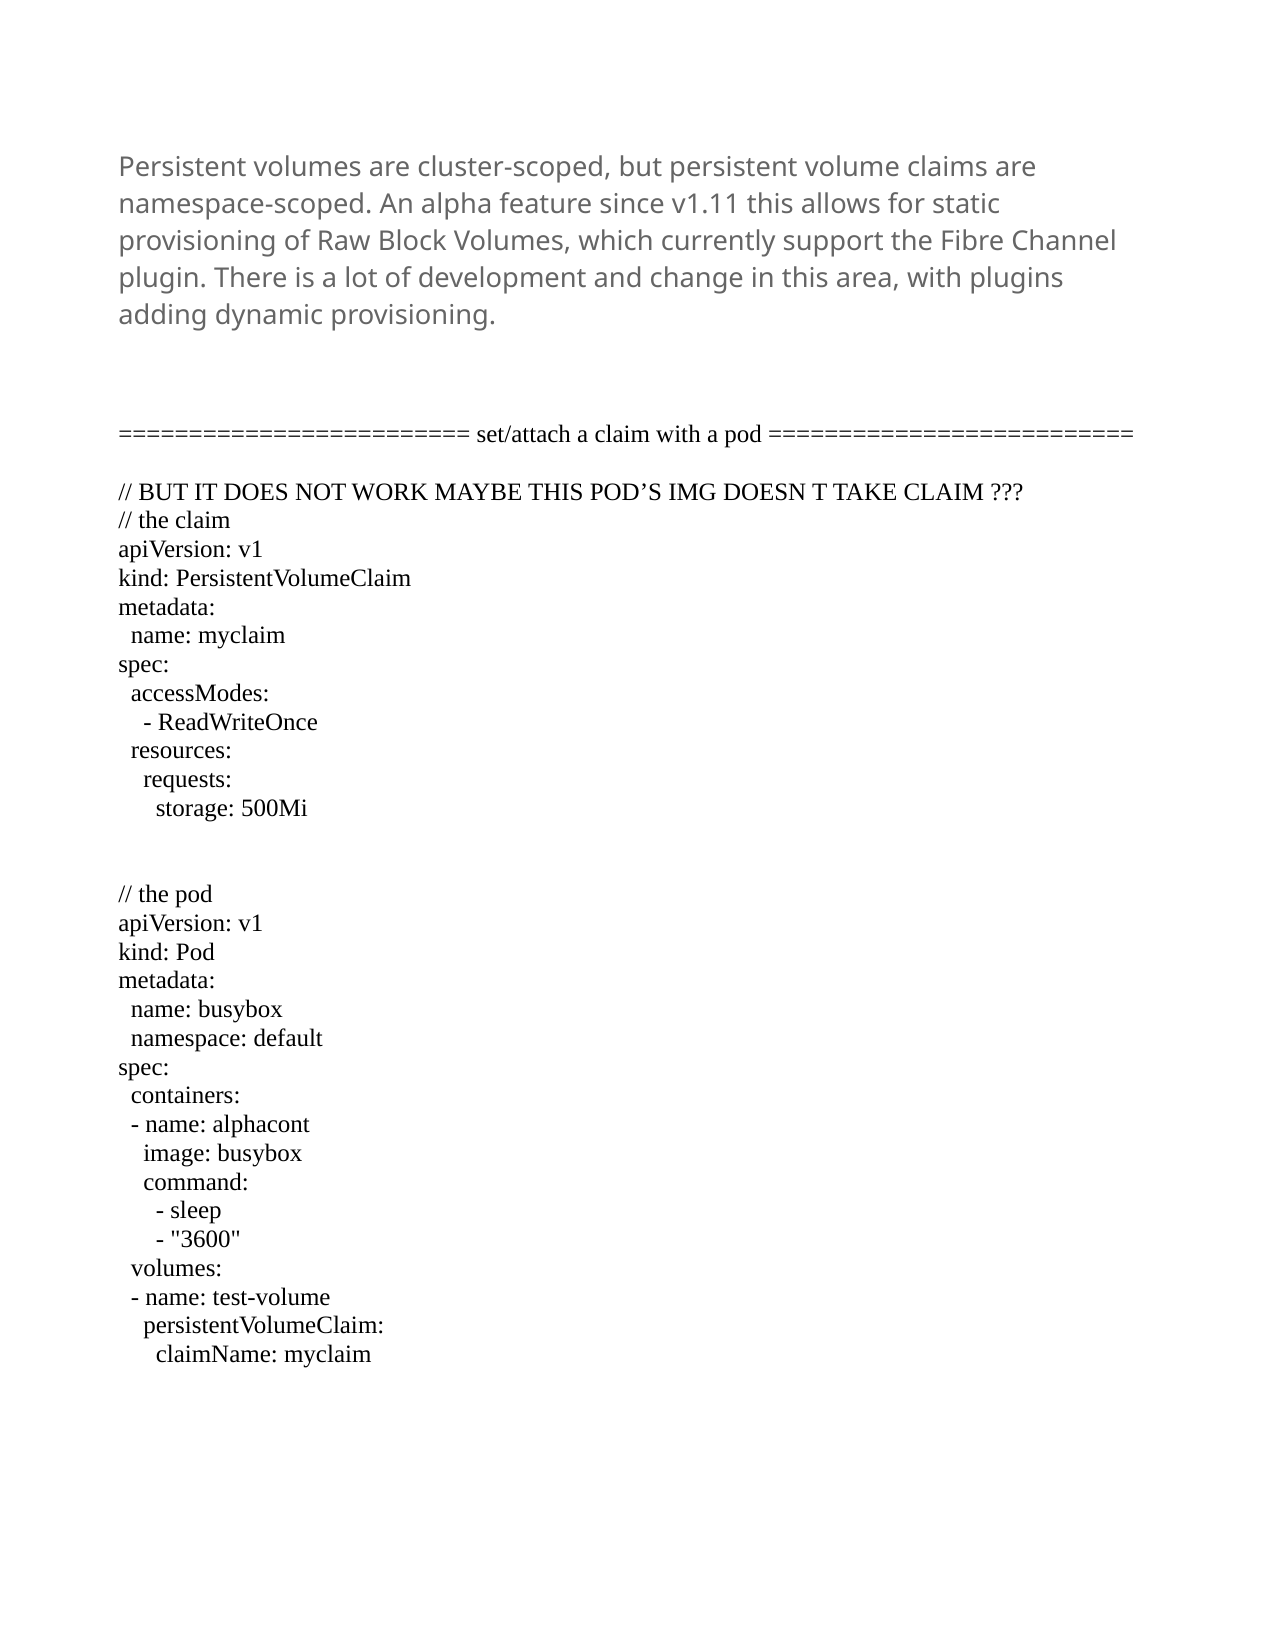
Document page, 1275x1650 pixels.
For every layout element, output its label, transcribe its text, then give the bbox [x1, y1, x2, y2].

text name: myclaim [118, 620, 1157, 649]
text containers: [118, 1080, 1157, 1109]
text // the claim [118, 505, 1157, 534]
text namespace: default [118, 1023, 1157, 1052]
text requests: [118, 764, 1157, 793]
text - name: test-volume [118, 1282, 1157, 1310]
text - ReadWriteOnce [118, 707, 1157, 735]
text command: [118, 1167, 1157, 1195]
text spec: [118, 1052, 1157, 1080]
text Persistent volumes are cluster-scoped, but persistent volume claims are namespace-scoped. An alpha feature since v1.11 this allows for static provisioning of Raw Block Volumes, which currently support the Fibre Channel plugin. There is a lot of development and change in this area, with plugins adding dynamic provisioning. [118, 147, 1157, 333]
text apiVersion: v1 [118, 534, 1157, 563]
text - "3600" [118, 1224, 1157, 1253]
text name: busybox [118, 994, 1157, 1023]
text volumes: [118, 1253, 1157, 1282]
text // BUT IT DOES NOT WORK MAYBE THIS POD’S IMG DOESN T TAKE CLAIM ??? [118, 477, 1157, 505]
text - sleep [118, 1195, 1157, 1224]
text ========================= set/attach a claim with a pod ========================== [118, 419, 1157, 448]
text - name: alphacont [118, 1109, 1157, 1138]
text storage: 500Mi [118, 793, 1157, 822]
text spec: [118, 649, 1157, 678]
text accessModes: [118, 678, 1157, 707]
text kind: Pod [118, 937, 1157, 965]
text metadata: [118, 592, 1157, 620]
text // the pod [118, 879, 1157, 908]
text apiVersion: v1 [118, 908, 1157, 937]
text image: busybox [118, 1138, 1157, 1167]
text metadata: [118, 965, 1157, 994]
text claimName: myclaim [118, 1339, 1157, 1368]
text resources: [118, 735, 1157, 764]
text kind: PersistentVolumeClaim [118, 563, 1157, 592]
text persistentVolumeClaim: [118, 1310, 1157, 1339]
